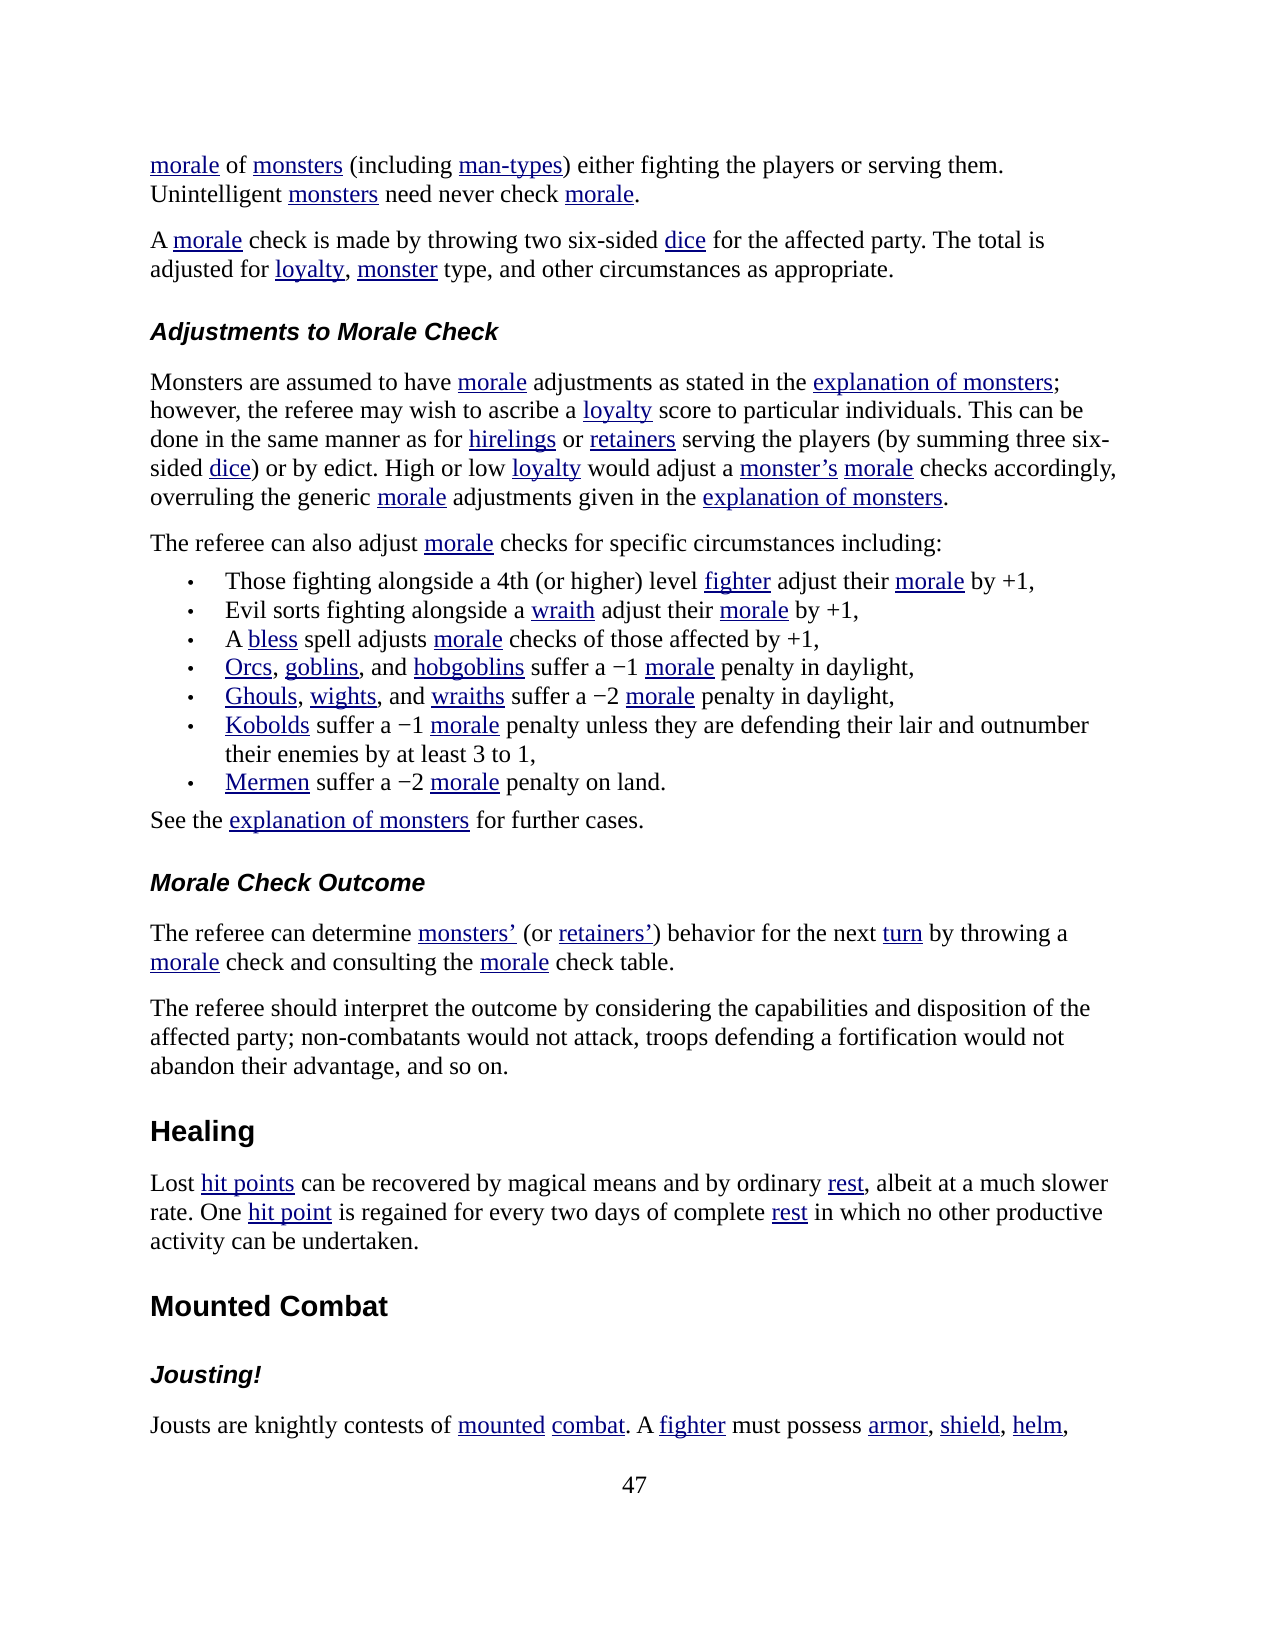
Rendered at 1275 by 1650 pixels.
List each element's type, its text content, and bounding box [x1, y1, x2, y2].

text Lost hit points can be recovered by magical means and by ordinary rest, albeit at a much slower rate. One hit point is regained for every two days of complete rest in which no other productive activity can be undertaken. [150, 1168, 1125, 1255]
text Jousts are knightly contests of mounted combat. A fighter must possess armor, shield, helm, [150, 1410, 1125, 1438]
text See the explanation of monsters for further cases. [150, 805, 1125, 834]
text Monsters are assumed to have morale adjustments as stated in the explanation of monsters; however, the referee may wish to ascribe a loyalty score to particular individuals. This can be done in the same manner as for hirelings or retainers serving the players (by summing three six-sided dice) or by edict. High or low loyalty would adjust a monster’s morale checks accordingly, overruling the generic morale adjustments given in the explanation of monsters. [150, 367, 1125, 511]
list Ghouls, wights, and wraiths suffer a −2 morale penalty in daylight, [187, 681, 1125, 710]
list Those fighting alongside a 4th (or higher) level fighter adjust their morale by +1, [187, 566, 1125, 595]
subtitle Adjustments to Morale Check [150, 317, 1125, 345]
subtitle Jousting! [150, 1360, 1125, 1388]
subtitle Morale Check Outcome [150, 868, 1125, 896]
list A bless spell adjusts morale checks of those affected by +1, [187, 624, 1125, 652]
subtitle Healing [150, 1113, 1125, 1147]
text The referee can also adjust morale checks for specific circumstances including: [150, 528, 1125, 557]
list Evil sorts fighting alongside a wraith adjust their morale by +1, [187, 595, 1125, 624]
list Mermen suffer a −2 morale penalty on land. [187, 767, 1125, 796]
subtitle Mounted Combat [150, 1289, 1125, 1322]
list Orcs, goblins, and hobgoblins suffer a −1 morale penalty in daylight, [187, 652, 1125, 681]
text A morale check is made by throwing two six-sided dice for the affected party. The total is adjusted for loyalty, monster type, and other circumstances as appropriate. [150, 225, 1125, 283]
text The referee can determine monsters’ (or retainers’) behavior for the next turn by throwing a morale check and consulting the morale check table. [150, 918, 1125, 975]
text The referee should interpret the outcome by considering the capabilities and disposition of the affected party; non-combatants would not attack, troops defending a fortification would not abandon their advantage, and so on. [150, 993, 1125, 1079]
list Kobolds suffer a −1 morale penalty unless they are defending their lair and outnumber their enemies by at least 3 to 1, [187, 710, 1125, 767]
text morale of monsters (including man-types) either fighting the players or serving them. Unintelligent monsters need never check morale. [150, 150, 1125, 207]
